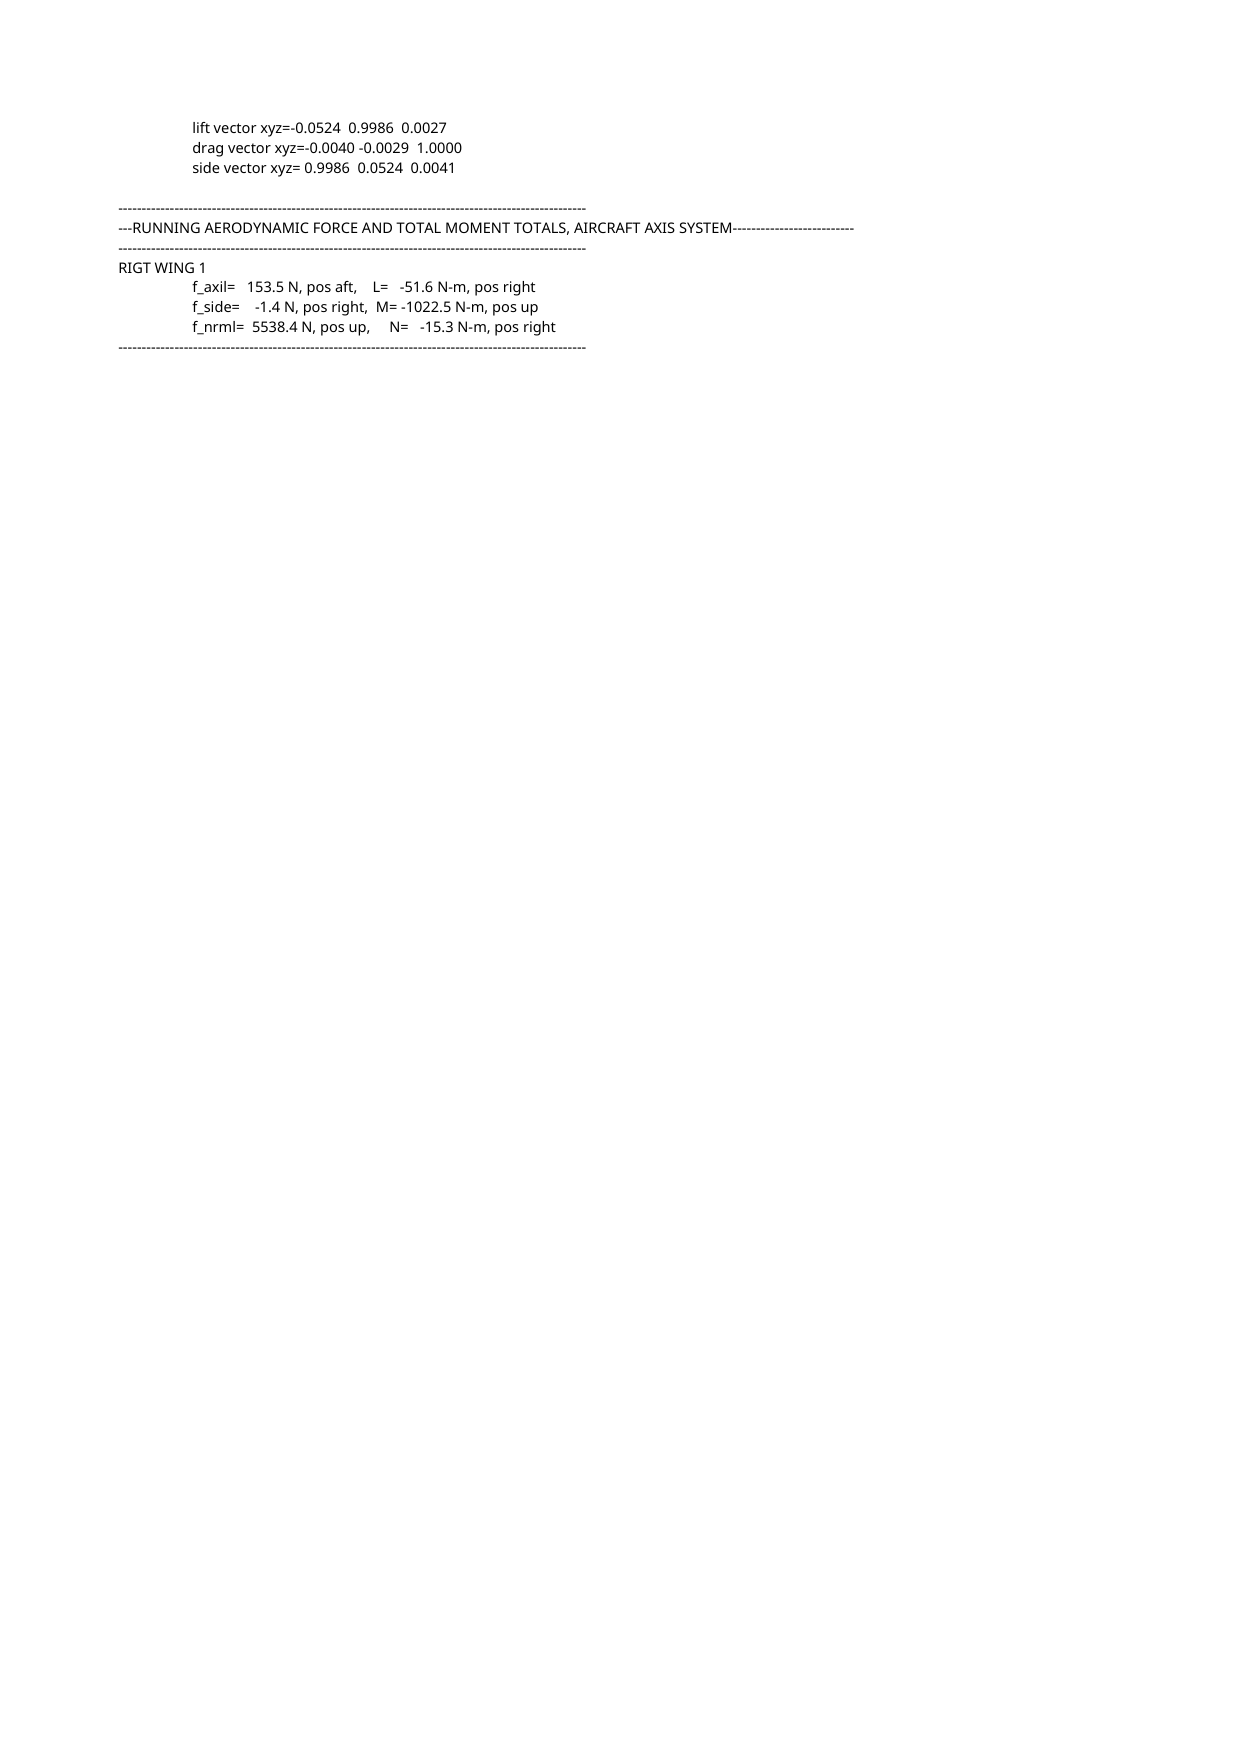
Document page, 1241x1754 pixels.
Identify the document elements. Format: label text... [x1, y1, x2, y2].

text ---RUNNING AERODYNAMIC FORCE AND TOTAL MOMENT TOTALS, AIRCRAFT AXIS SYSTEM-------------------------- [118, 218, 1122, 237]
text side vector xyz= 0.9986 0.0524 0.0041 [118, 158, 1122, 178]
text ---------------------------------------------------------------------------------------------------- [118, 237, 1122, 257]
text f_side= -1.4 N, pos right, M= -1022.5 N-m, pos up [118, 297, 1122, 317]
text ---------------------------------------------------------------------------------------------------- [118, 337, 1122, 357]
text drag vector xyz=-0.0040 -0.0029 1.0000 [118, 138, 1122, 158]
text f_axil= 153.5 N, pos aft, L= -51.6 N-m, pos right [118, 277, 1122, 297]
text ---------------------------------------------------------------------------------------------------- [118, 198, 1122, 218]
text RIGT WING 1 [118, 257, 1122, 277]
text f_nrml= 5538.4 N, pos up, N= -15.3 N-m, pos right [118, 317, 1122, 337]
text lift vector xyz=-0.0524 0.9986 0.0027 [118, 118, 1122, 138]
